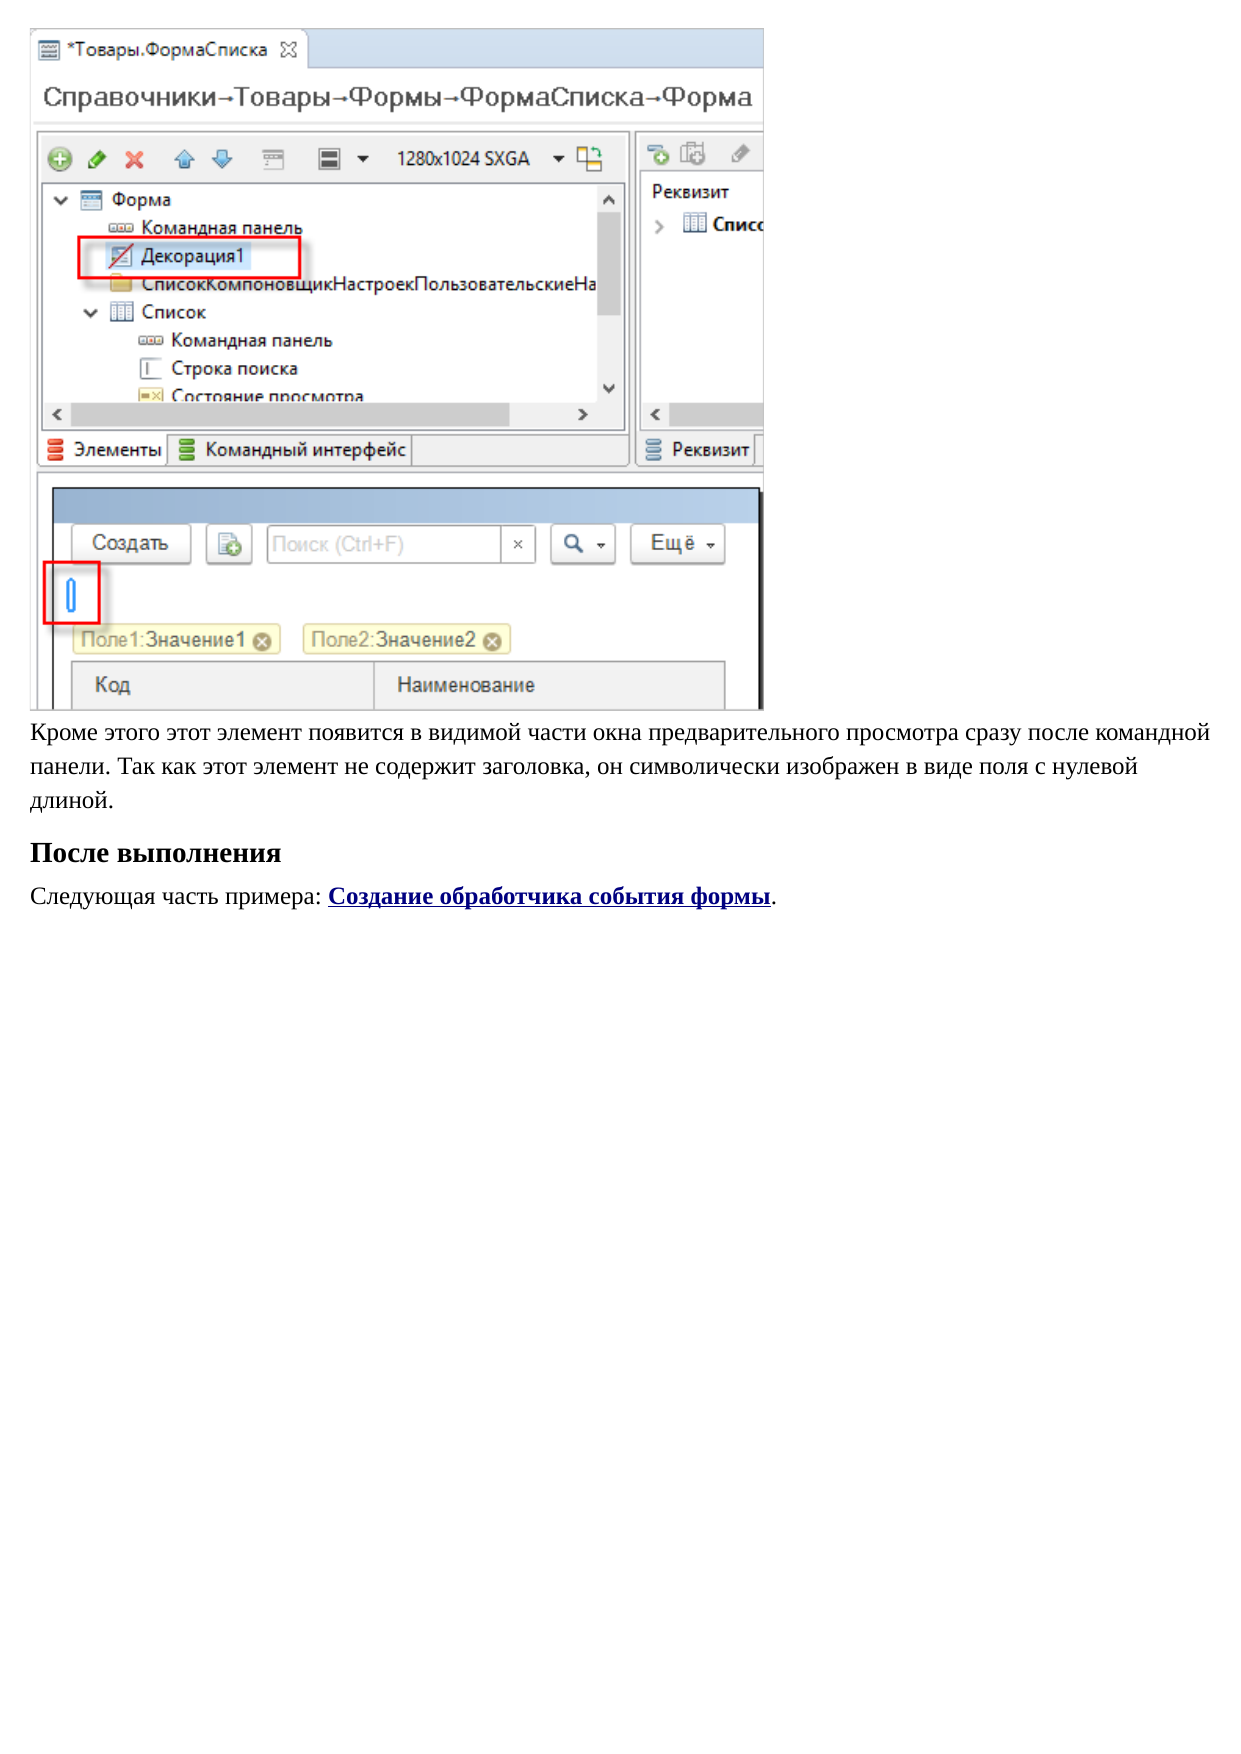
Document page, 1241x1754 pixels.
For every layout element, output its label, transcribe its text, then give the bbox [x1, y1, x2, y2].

picture [29, 28, 764, 711]
subtitle После выполнения [30, 835, 1211, 868]
text Кроме этого этот элемент появится в видимой части окна предварительного просмотра сразу после командной панели. Так как этот элемент не содержит заголовка, он символически изображен в виде поля с нулевой длиной. [30, 717, 1211, 814]
text Следующая часть примера: Создание обработчика события формы. [30, 881, 1211, 909]
